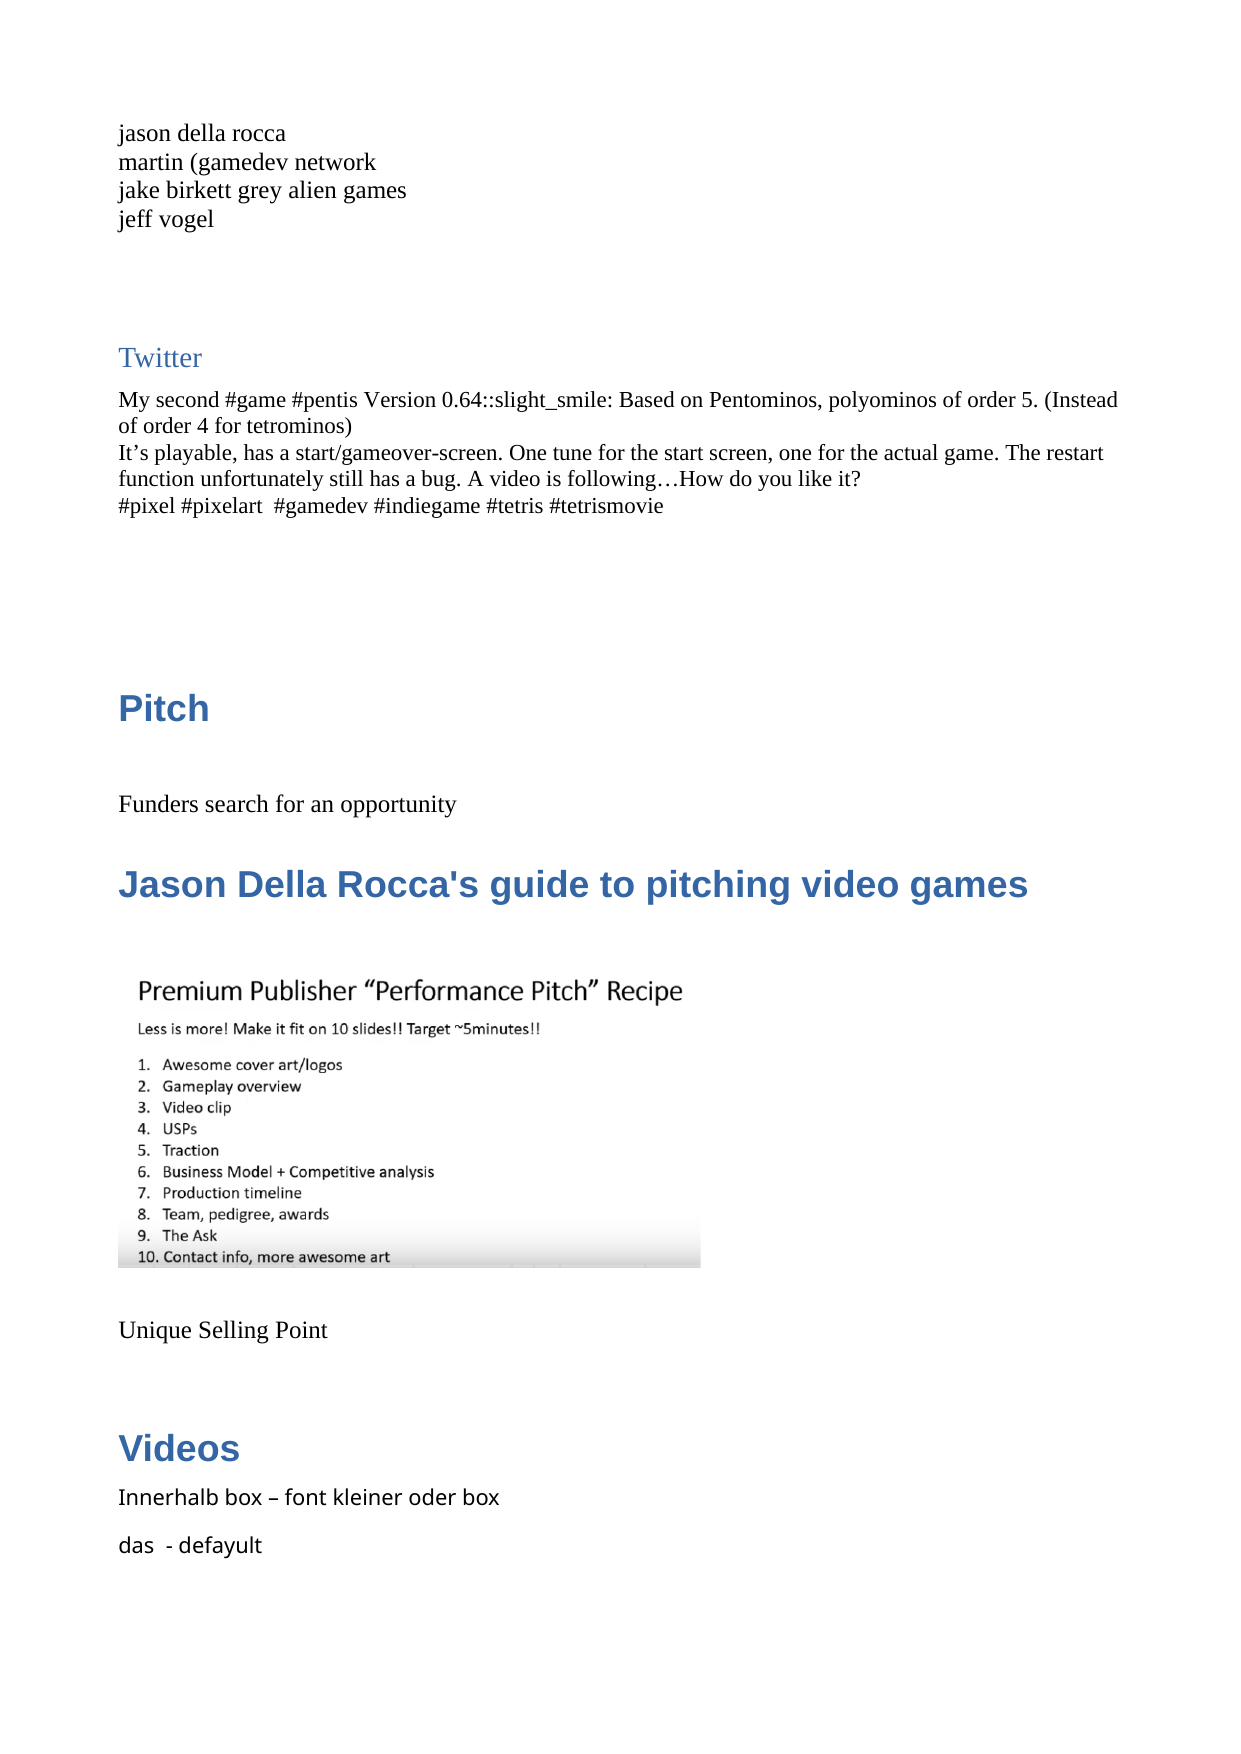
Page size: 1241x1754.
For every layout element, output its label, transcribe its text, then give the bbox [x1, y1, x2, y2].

text Innerhalb box – font kleiner oder box [118, 1482, 1122, 1511]
text martin (gamedev network [118, 147, 1122, 176]
subtitle Twitter [118, 340, 1122, 374]
subtitle Jason Della Rocca's guide to pitching video games [118, 862, 1122, 905]
subtitle Pitch [118, 686, 1122, 729]
text jeff vogel [118, 204, 1122, 233]
picture [118, 965, 701, 1268]
text jake birkett grey alien games [118, 176, 1122, 204]
text Unique Selling Point [118, 1315, 1122, 1343]
text das - defayult [118, 1530, 1122, 1560]
text My second #game #pentis Version 0.64::slight_smile: Based on Pentominos, polyominos of order 5. (Instead of order 4 for tetrominos) It’s playable, has a start/gameover-screen. One tune for the start screen, one for the actual game. The restart function unfortunately still has a bug. A video is following…How do you like it? [118, 386, 1122, 492]
subtitle Videos [118, 1426, 1122, 1469]
text Funders search for an opportunity [118, 789, 1122, 818]
text jason della rocca [118, 118, 1122, 147]
text #pixel #pixelart #gamedev #indiegame #tetris #tetrismovie [118, 492, 1122, 518]
